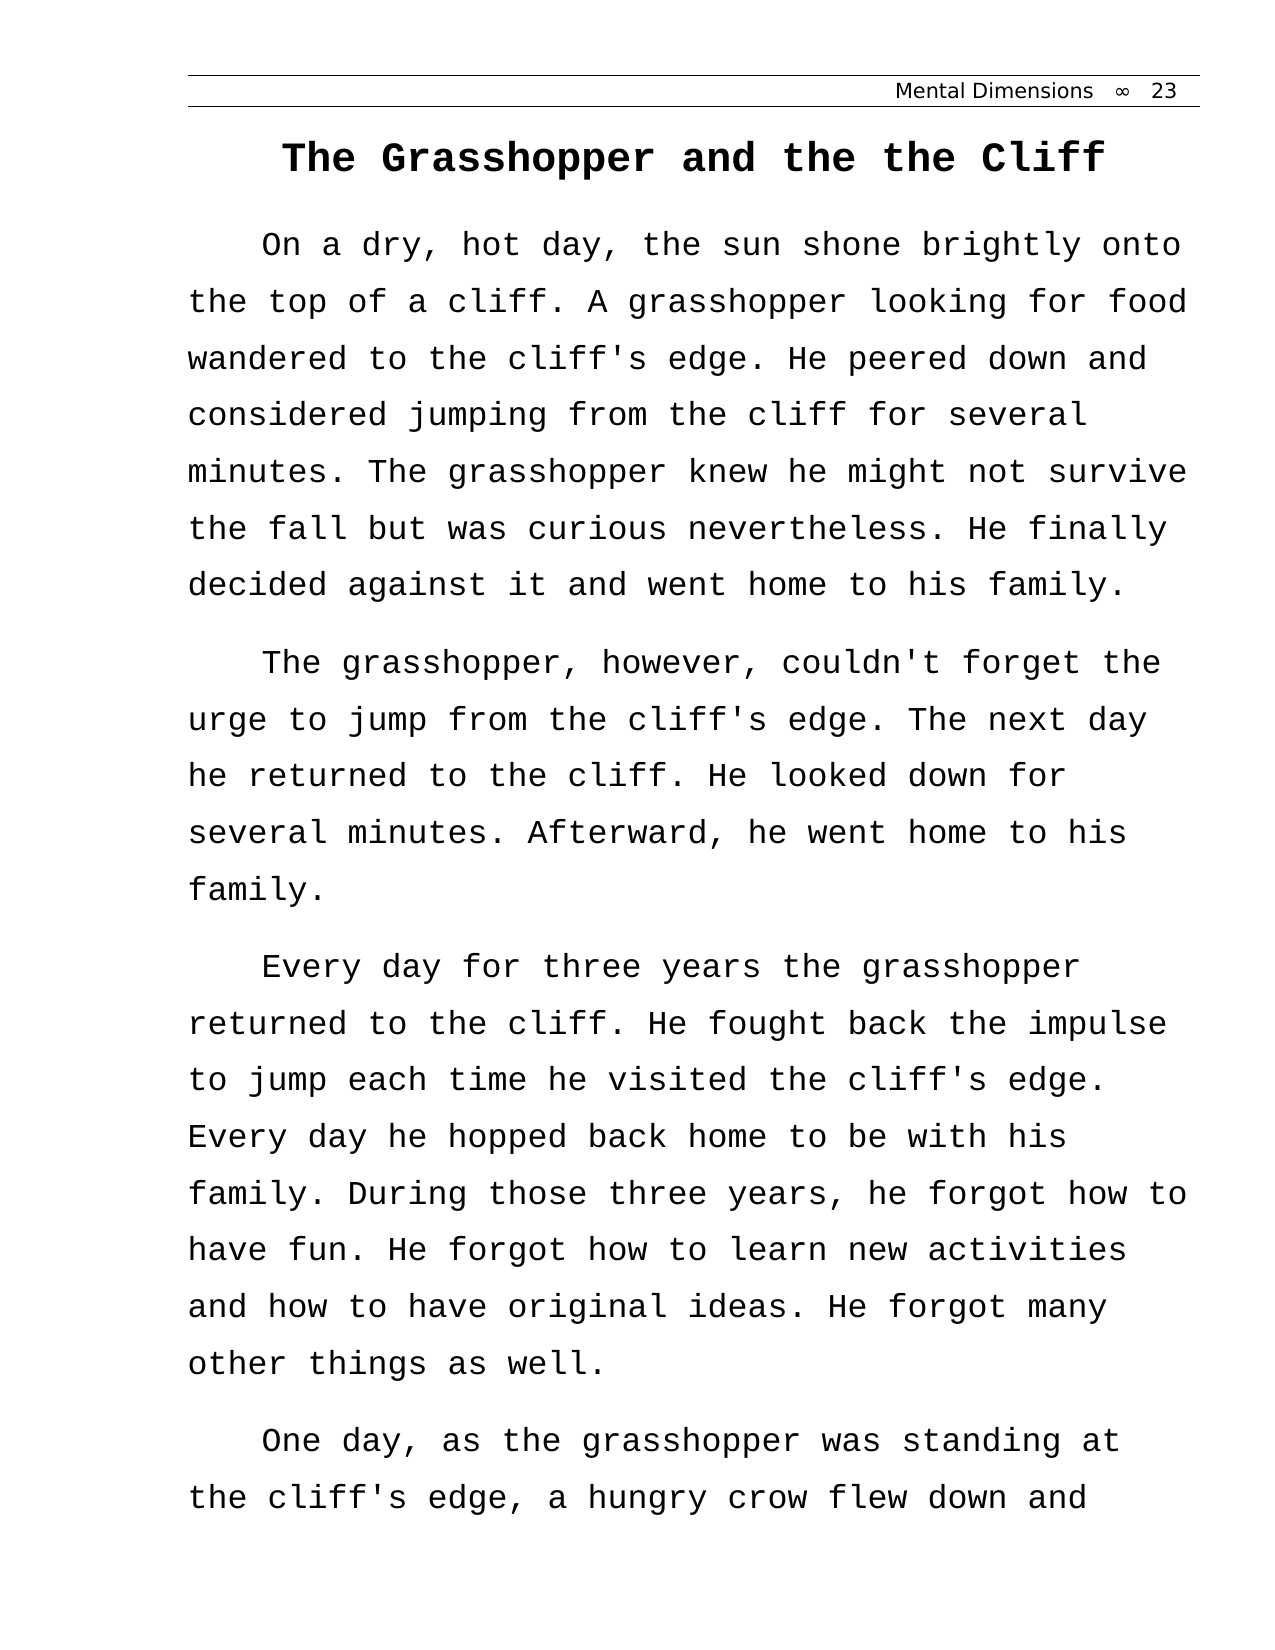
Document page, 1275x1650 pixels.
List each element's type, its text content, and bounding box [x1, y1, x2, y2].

text The Grasshopper and the the Cliff [187, 137, 1200, 184]
text Every day for three years the grasshopper returned to the cliff. He fought back the impulse to jump each time he visited the cliff's edge. Every day he hopped back home to be with his family. During those three years, he forgot how to have fun. He forgot how to learn new activities and how to have original ideas. He forgot many other things as well. [187, 950, 1200, 1384]
text On a dry, hot day, the sun shone brightly onto the top of a cliff. A grasshopper looking for food wandered to the cliff's edge. He peered down and considered jumping from the cliff for several minutes. The grasshopper knew he might not survive the fall but was curious nevertheless. He finally decided against it and went home to his family. [187, 228, 1200, 606]
text The grasshopper, however, couldn't forget the urge to jump from the cliff's edge. The next day he returned to the cliff. He looked down for several minutes. Afterward, he went home to his family. [187, 646, 1200, 910]
text One day, as the grasshopper was standing at the cliff's edge, a hungry crow flew down and [187, 1424, 1200, 1518]
